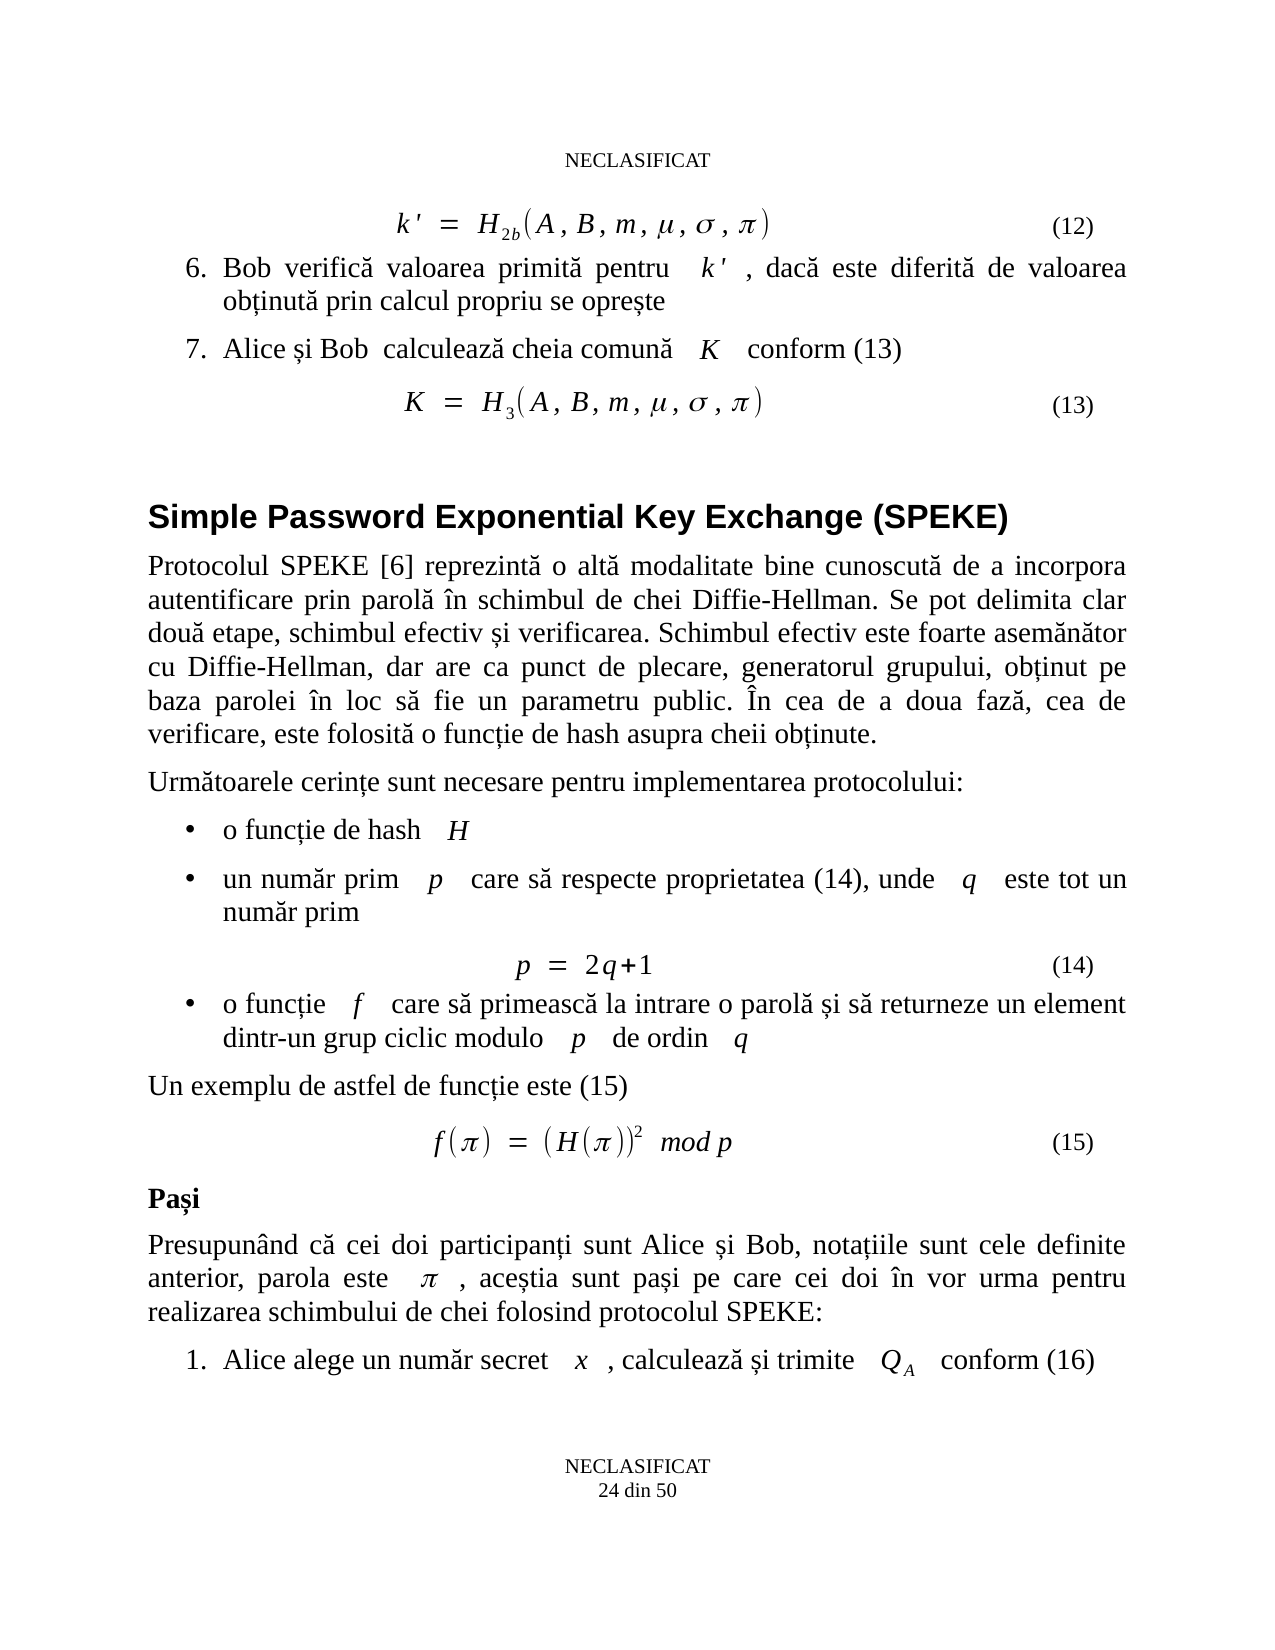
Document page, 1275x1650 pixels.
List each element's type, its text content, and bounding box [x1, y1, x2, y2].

list o funcție de hash [185, 812, 1127, 846]
subtitle Pași [148, 1181, 1127, 1214]
list Alice și Bob calculează cheia comună conform (13) [185, 332, 1127, 365]
list Bob verifică valoarea primită pentru , dacă este diferită de valoarea obținută prin calcul propriu se oprește [185, 250, 1127, 317]
text Un exemplu de astfel de funcție este (15) [148, 1068, 1127, 1102]
text Presupunând că cei doi participanți sunt Alice și Bob, notațiile sunt cele definite anterior, parola este , aceștia sunt pași pe care cei doi în vor urma pentru realizarea schimbului de chei folosind protocolul SPEKE: [148, 1227, 1127, 1328]
table_header [148, 201, 1018, 250]
list un număr prim care să respecte proprietatea (14), unde este tot un număr prim [185, 861, 1127, 928]
list o funcție care să primească la intrare o parolă și să returneze un element dintr-un grup ciclic modulo de ordin [185, 986, 1127, 1053]
subtitle Simple Password Exponential Key Exchange (SPEKE) [148, 497, 1127, 536]
text Următoarele cerințe sunt necesare pentru implementarea protocolului: [148, 764, 1127, 798]
table_header [148, 380, 1018, 428]
table_header [148, 1116, 1018, 1166]
text Protocolul SPEKE [6] reprezintă o altă modalitate bine cunoscută de a incorpora autentificare prin parolă în schimbul de chei Diffie-Hellman. Se pot delimita clar două etape, schimbul efectiv și verificarea. Schimbul efectiv este foarte asemănător cu Diffie-Hellman, dar are ca punct de plecare, generatorul grupului, obținut pe baza parolei în loc să fie un parametru public. În cea de a doua fază, cea de verificare, este folosită o funcție de hash asupra cheii obținute. [148, 548, 1127, 750]
table_header (13) [1019, 380, 1127, 428]
list Alice alege un număr secret , calculează și trimite conform (16) [185, 1342, 1127, 1380]
table_header (15) [1019, 1116, 1127, 1166]
table_header (12) [1019, 201, 1127, 250]
table_header (14) [1019, 943, 1127, 986]
table_header [148, 943, 1018, 986]
